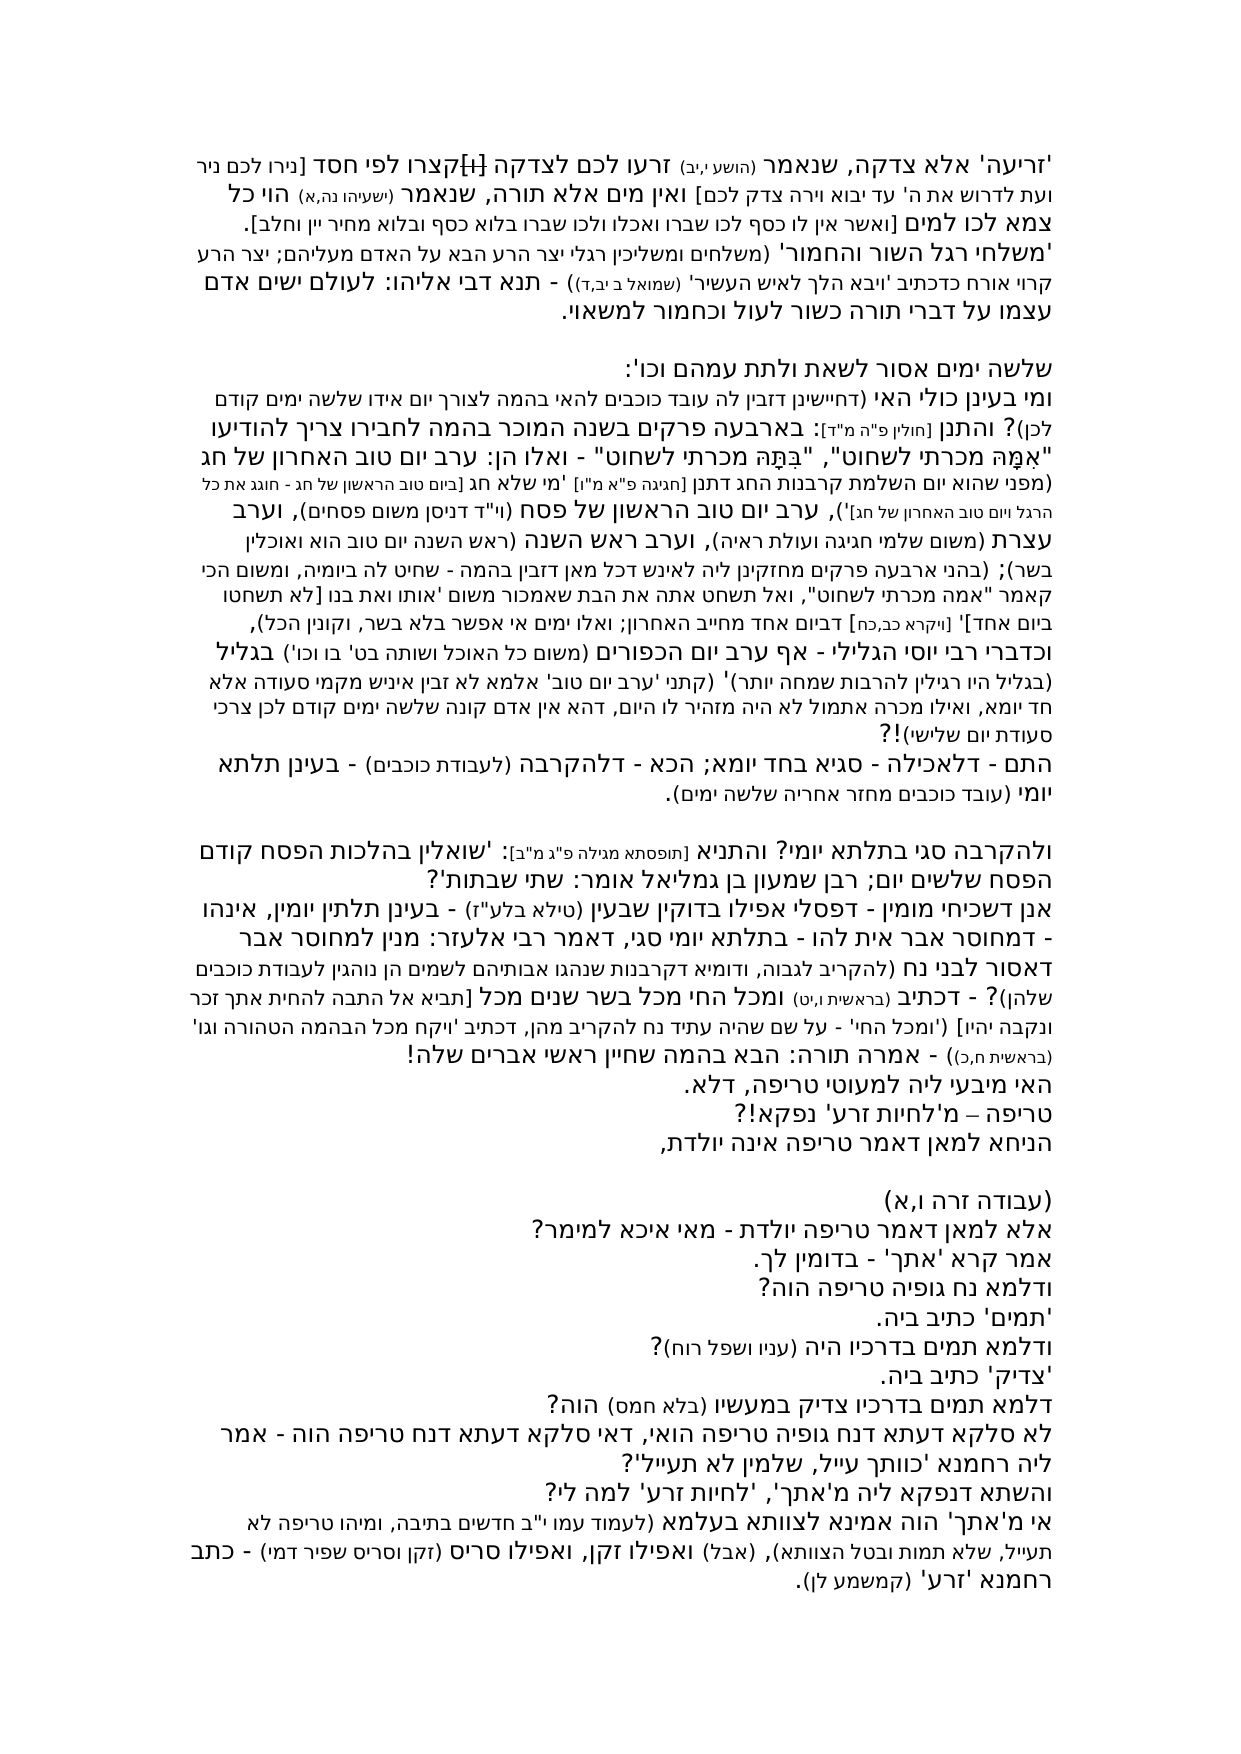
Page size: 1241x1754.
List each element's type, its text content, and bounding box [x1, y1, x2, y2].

text הניחא למאן דאמר טריפה אינה יולדת, [187, 1128, 1053, 1157]
text אמר קרא 'אתך' - בדומין לך. [187, 1244, 1053, 1274]
text ודלמא תמים בדרכיו היה (עניו ושפל רוח)? [187, 1332, 1053, 1361]
text טריפה – מ'לחיות זרע' נפקא!? [187, 1099, 1053, 1128]
text (עבודה זרה ו,א) [187, 1186, 1053, 1215]
text והשתא דנפקא ליה מ'אתך', 'לחיות זרע' למה לי? [187, 1478, 1053, 1507]
text 'תמים' כתיב ביה. [187, 1303, 1053, 1332]
text ומי בעינן כולי האי (דחיישינן דזבין לה עובד כוכבים להאי בהמה לצורך יום אידו שלשה ימים קודם לכן)? והתנן [חולין פ"ה מ"ד]: בארבעה פרקים בשנה המוכר בהמה לחבירו צריך להודיעו "אִמָּהּ מכרתי לשחוט", "בִּתָּהּ מכרתי לשחוט" - ואלו הן: ערב יום טוב האחרון של חג (מפני שהוא יום השלמת קרבנות החג דתנן [חגיגה פ"א מ"ו] 'מי שלא חג [ביום טוב הראשון של חג - חוגג את כל הרגל ויום טוב האחרון של חג]'), ערב יום טוב הראשון של פסח (וי"ד דניסן משום פסחים), וערב עצרת (משום שלמי חגיגה ועולת ראיה), וערב ראש השנה (ראש השנה יום טוב הוא ואוכלין בשר); (בהני ארבעה פרקים מחזקינן ליה לאינש דכל מאן דזבין בהמה - שחיט לה ביומיה, ומשום הכי קאמר "אמה מכרתי לשחוט", ואל תשחט אתה את הבת שאמכור משום 'אותו ואת בנו [לא תשחטו ביום אחד]' [ויקרא כב,כח] דביום אחד מחייב האחרון; ואלו ימים אי אפשר בלא בשר, וקונין הכל), וכדברי רבי יוסי הגלילי - אף ערב יום הכפורים (משום כל האוכל ושותה בט' בו וכו') בגליל (בגליל היו רגילין להרבות שמחה יותר)' (קתני 'ערב יום טוב' אלמא לא זבין איניש מקמי סעודה אלא חד יומא, ואילו מכרה אתמול לא היה מזהיר לו היום, דהא אין אדם קונה שלשה ימים קודם לכן צרכי סעודת יום שלישי)!? [187, 383, 1053, 749]
text ודלמא נח גופיה טריפה הוה? [187, 1274, 1053, 1303]
text אי מ'אתך' הוה אמינא לצוותא בעלמא (לעמוד עמו י"ב חדשים בתיבה, ומיהו טריפה לא תעייל, שלא תמות ובטל הצוותא), (אבל) ואפילו זקן, ואפילו סריס (זקן וסריס שפיר דמי) - כתב רחמנא 'זרע' (קמשמע לן). [187, 1507, 1053, 1595]
text אנן דשכיחי מומין - דפסלי אפילו בדוקין שבעין (טילא בלע"ז) - בעינן תלתין יומין, אינהו - דמחוסר אבר אית להו - בתלתא יומי סגי, דאמר רבי אלעזר: מנין למחוסר אבר דאסור לבני נח (להקריב לגבוה, ודומיא דקרבנות שנהגו אבותיהם לשמים הן נוהגין לעבודת כוכבים שלהן)? - דכתיב (בראשית ו,יט) ומכל החי מכל בשר שנים מכל [תביא אל התבה להחית אתך זכר ונקבה יהיו] ('ומכל החי' - על שם שהיה עתיד נח להקריב מהן, דכתיב 'ויקח מכל הבהמה הטהורה וגו' (בראשית ח,כ)) - אמרה תורה: הבא בהמה שחיין ראשי אברים שלה! [187, 894, 1053, 1070]
text 'צדיק' כתיב ביה. [187, 1361, 1053, 1390]
text ולהקרבה סגי בתלתא יומי? והתניא [תופסתא מגילה פ"ג מ"ב]: 'שואלין בהלכות הפסח קודם הפסח שלשים יום; רבן שמעון בן גמליאל אומר: שתי שבתות'? [187, 836, 1053, 894]
text אלא למאן דאמר טריפה יולדת - מאי איכא למימר? [187, 1215, 1053, 1244]
text לא סלקא דעתא דנח גופיה טריפה הואי, דאי סלקא דעתא דנח טריפה הוה - אמר ליה רחמנא 'כוותך עייל, שלמין לא תעייל'? [187, 1419, 1053, 1478]
text 'משלחי רגל השור והחמור' (משלחים ומשליכין רגלי יצר הרע הבא על האדם מעליהם; יצר הרע קרוי אורח כדכתיב 'ויבא הלך לאיש העשיר' (שמואל ב יב,ד)) - תנא דבי אליהו: לעולם ישים אדם עצמו על דברי תורה כשור לעול וכחמור למשאוי. [187, 238, 1053, 326]
text דלמא תמים בדרכיו צדיק במעשיו (בלא חמס) הוה? [187, 1390, 1053, 1419]
text האי מיבעי ליה למעוטי טריפה, דלא. [187, 1070, 1053, 1099]
text שלשה ימים אסור לשאת ולתת עמהם וכו': [187, 354, 1053, 383]
text התם - דלאכילה - סגיא בחד יומא; הכא - דלהקרבה (לעבודת כוכבים) - בעינן תלתא יומי (עובד כוכבים מחזר אחריה שלשה ימים). [187, 749, 1053, 807]
text 'זריעה' אלא צדקה, שנאמר (הושע י,יב) זרעו לכם לצדקה [ו]קצרו לפי חסד [נירו לכם ניר ועת לדרוש את ה' עד יבוא וירה צדק לכם] ואין מים אלא תורה, שנאמר (ישעיהו נה,א) הוי כל צמא לכו למים [ואשר אין לו כסף לכו שברו ואכלו ולכו שברו בלוא כסף ובלוא מחיר יין וחלב]. [187, 150, 1053, 238]
